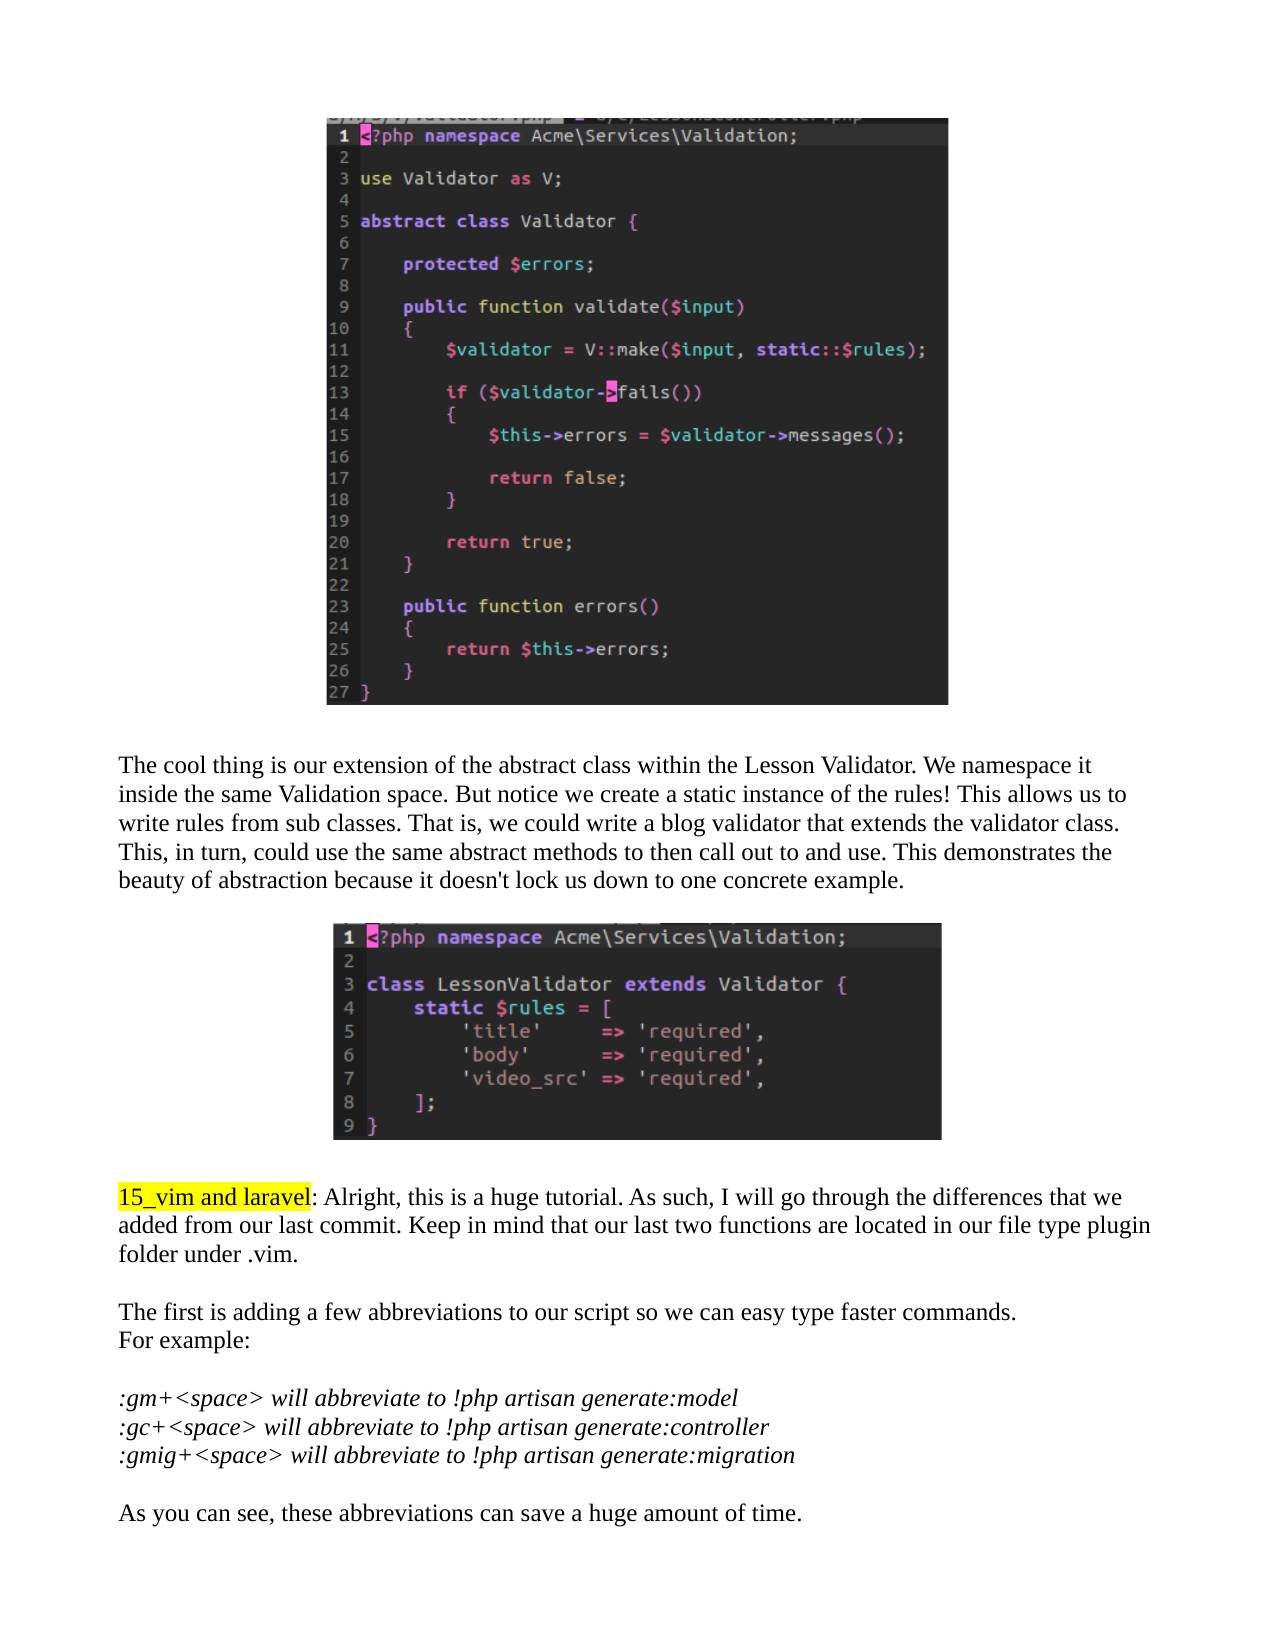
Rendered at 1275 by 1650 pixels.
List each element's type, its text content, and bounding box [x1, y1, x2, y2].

text :gmig+<space> will abbreviate to !php artisan generate:migration [118, 1441, 1157, 1469]
text :gm+<space> will abbreviate to !php artisan generate:model [118, 1383, 1157, 1412]
text 15_vim and laravel: Alright, this is a huge tutorial. As such, I will go through the differences that we added from our last commit. Keep in mind that our last two functions are located in our file type plugin folder under .vim. [118, 1182, 1157, 1268]
text For example: [118, 1326, 1157, 1354]
text :gc+<space> will abbreviate to !php artisan generate:controller [118, 1412, 1157, 1441]
text The cool thing is our extension of the abstract class within the Lesson Validator. We namespace it inside the same Validation space. But notice we create a static instance of the rules! This allows us to write rules from sub classes. That is, we could write a blog validator that extends the validator class. This, in turn, could use the same abstract methods to then call out to and use. This demonstrates the beauty of abstraction because it doesn't lock us down to one concrete example. [118, 751, 1157, 894]
text The first is adding a few abbreviations to our script so we can easy type faster commands. [118, 1297, 1157, 1326]
text As you can see, these abbreviations can save a huge amount of time. [118, 1498, 1157, 1527]
picture [333, 923, 942, 1140]
picture [326, 118, 949, 705]
